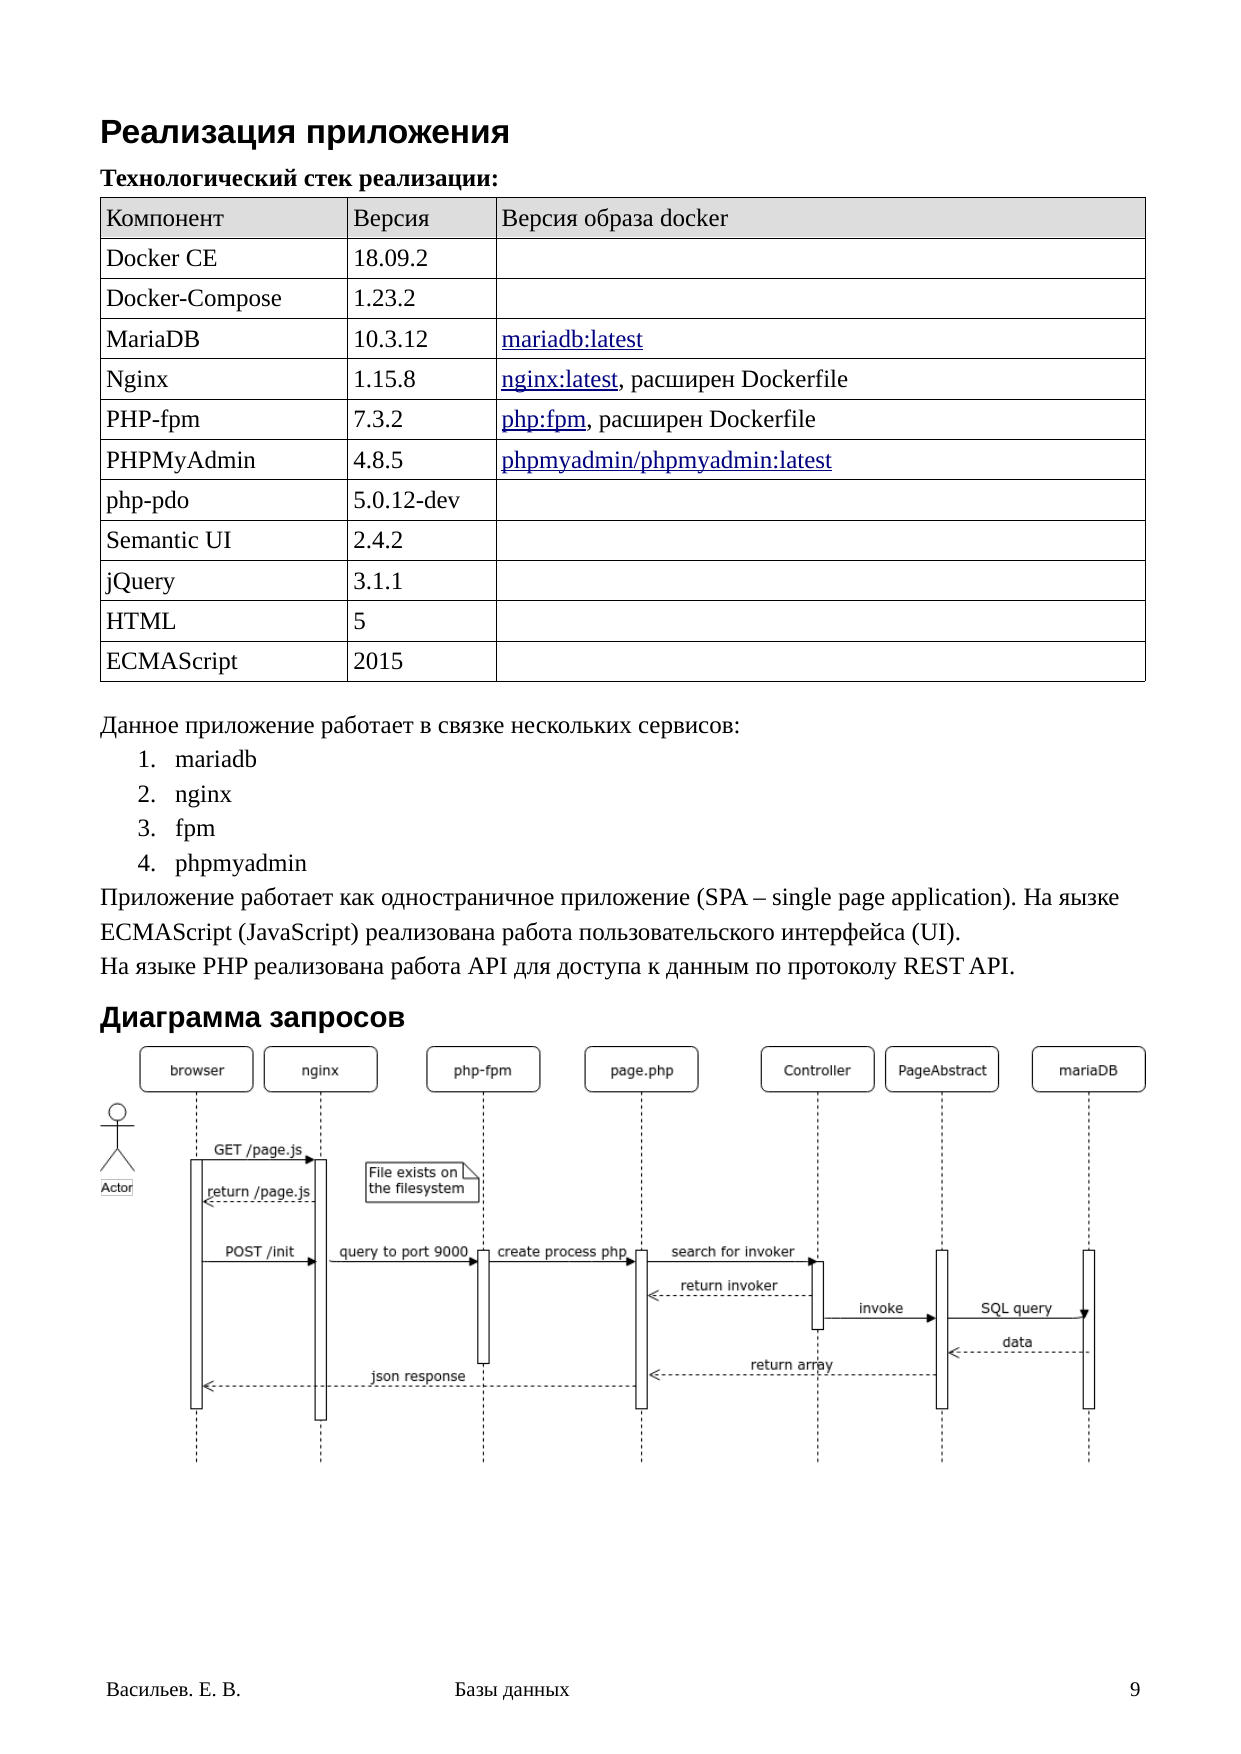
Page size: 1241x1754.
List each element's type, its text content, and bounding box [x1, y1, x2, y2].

table_cell [497, 642, 1145, 681]
text Данное приложение работает в связке нескольких сервисов: [100, 710, 1146, 738]
text На языке PHP реализована работа API для доступа к данным по протоколу REST API. [100, 951, 1146, 980]
text Приложение работает как одностраничное приложение (SPA – single page application). На яызке ECMAScript (JavaScript) реализована работа пользовательского интерфейса (UI). [100, 882, 1146, 945]
table_cell MariaDB [101, 319, 347, 358]
table_cell 4.8.5 [348, 440, 496, 479]
table_cell 7.3.2 [348, 400, 496, 439]
list phpmyadmin [137, 848, 1146, 876]
table_cell phpmyadmin/phpmyadmin:latest [497, 440, 1145, 479]
table_header Версия образа docker [497, 198, 1145, 237]
table_cell Docker CE [101, 239, 347, 278]
table_cell mariadb:latest [497, 319, 1145, 358]
table_cell php:fpm, расширен Dockerfile [497, 400, 1145, 439]
table_cell Nginx [101, 359, 347, 399]
table_cell 2015 [348, 642, 496, 681]
table_cell [497, 480, 1145, 519]
table_cell [497, 239, 1145, 278]
table_cell [497, 601, 1145, 641]
table_cell 2.4.2 [348, 521, 496, 560]
table_cell PHP-fpm [101, 400, 347, 439]
table_cell PHPMyAdmin [101, 440, 347, 479]
table_cell 5 [348, 601, 496, 641]
subtitle Диаграмма запросов [100, 1000, 1146, 1034]
table_cell 3.1.1 [348, 561, 496, 600]
table_cell jQuery [101, 561, 347, 600]
table_cell 5.0.12-dev [348, 480, 496, 519]
picture [100, 1046, 1146, 1466]
table_header Компонент [101, 198, 347, 237]
table_header Версия [348, 198, 496, 237]
table_cell 1.15.8 [348, 359, 496, 399]
list nginx [137, 779, 1146, 807]
table_cell php-pdo [101, 480, 347, 519]
subtitle Реализация приложения [100, 111, 1146, 150]
table_cell Semantic UI [101, 521, 347, 560]
table_cell nginx:latest, расширен Dockerfile [497, 359, 1145, 399]
table_cell [497, 279, 1145, 318]
table_cell HTML [101, 601, 347, 641]
table_cell [497, 521, 1145, 560]
table_cell 10.3.12 [348, 319, 496, 358]
list fpm [137, 813, 1146, 842]
list mariadb [137, 744, 1146, 773]
table_cell Docker-Compose [101, 279, 347, 318]
table_cell ECMAScript [101, 642, 347, 681]
text Технологический стек реализации: [100, 163, 1146, 191]
table_cell 1.23.2 [348, 279, 496, 318]
table_cell 18.09.2 [348, 239, 496, 278]
table_cell [497, 561, 1145, 600]
